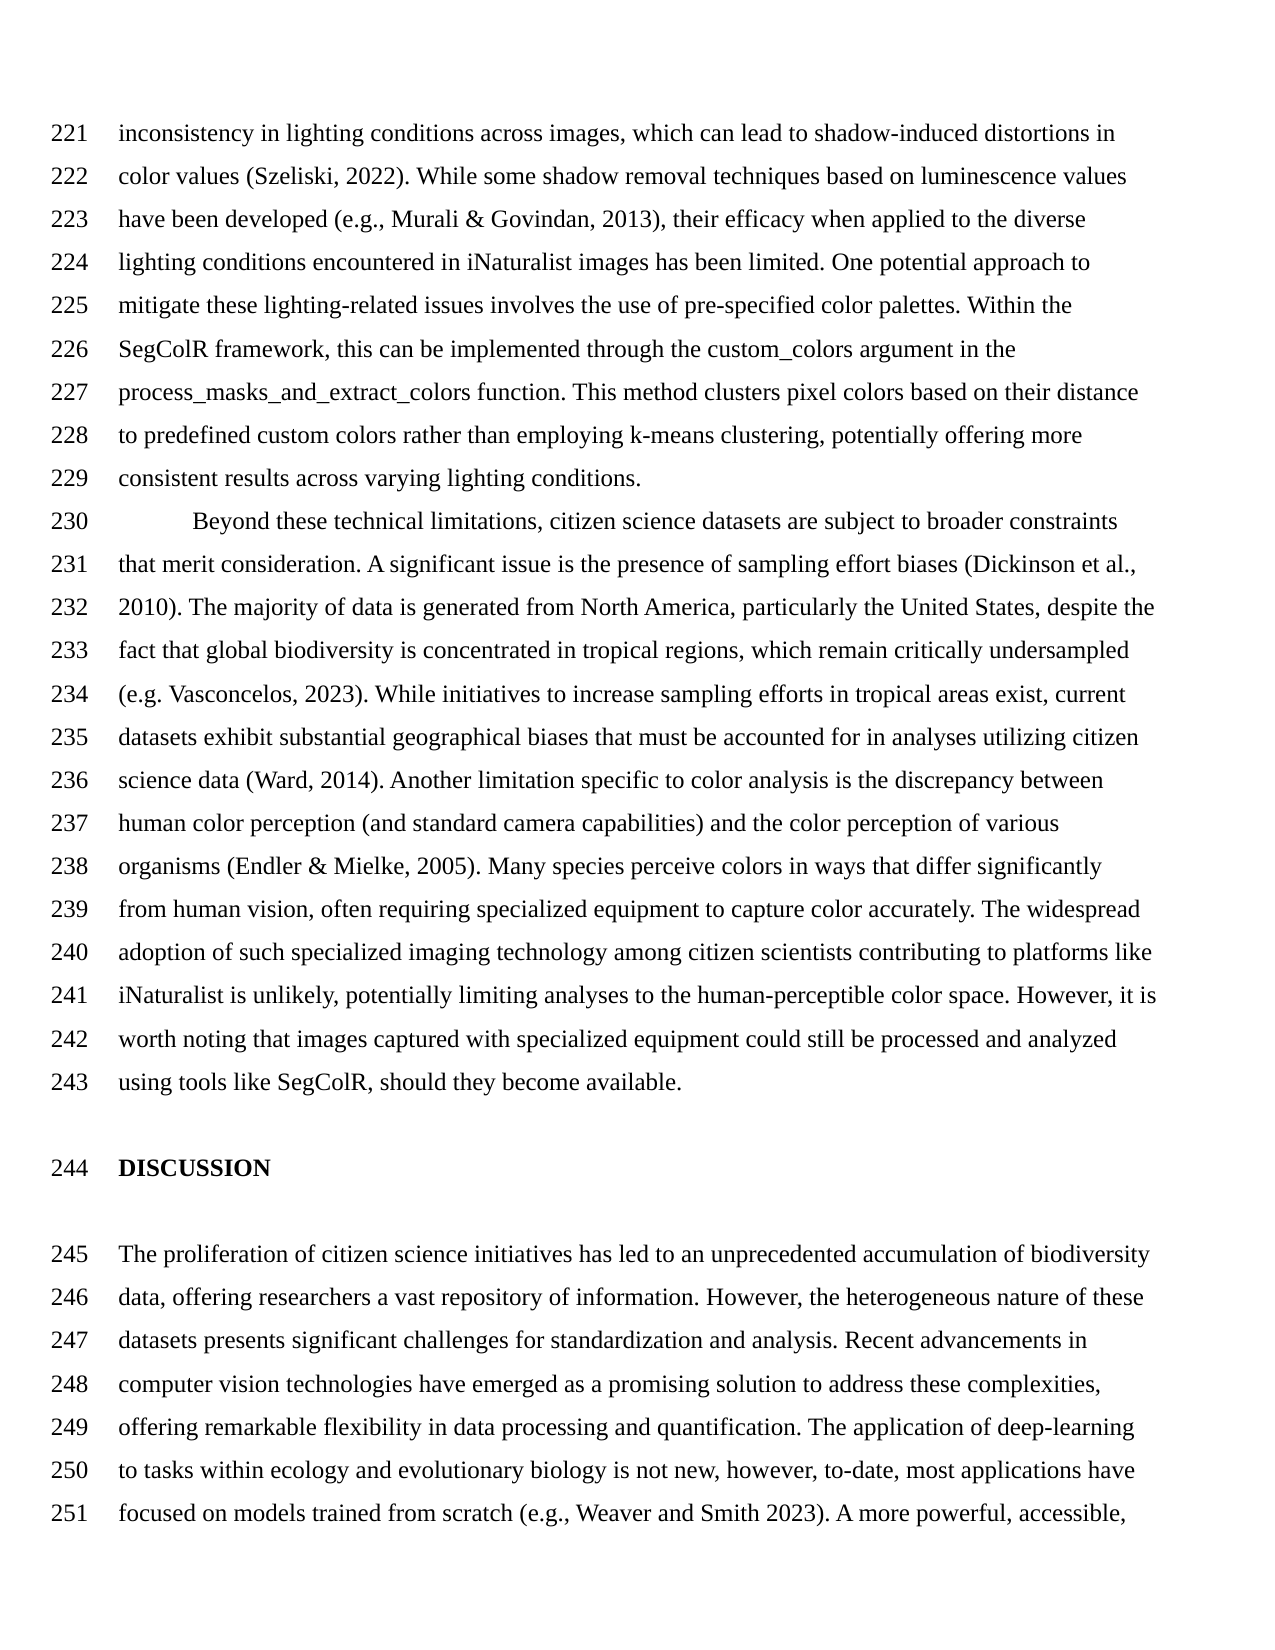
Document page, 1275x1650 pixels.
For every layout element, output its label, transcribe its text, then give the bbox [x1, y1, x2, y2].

text Beyond these technical limitations, citizen science datasets are subject to broader constraints that merit consideration. A significant issue is the presence of sampling effort biases (Dickinson et al., 2010). The majority of data is generated from North America, particularly the United States, despite the fact that global biodiversity is concentrated in tropical regions, which remain critically undersampled (e.g. Vasconcelos, 2023). While initiatives to increase sampling efforts in tropical areas exist, current datasets exhibit substantial geographical biases that must be accounted for in analyses utilizing citizen science data (Ward, 2014). Another limitation specific to color analysis is the discrepancy between human color perception (and standard camera capabilities) and the color perception of various organisms (Endler & Mielke, 2005). Many species perceive colors in ways that differ significantly from human vision, often requiring specialized equipment to capture color accurately. The widespread adoption of such specialized imaging technology among citizen scientists contributing to platforms like iNaturalist is unlikely, potentially limiting analyses to the human-perceptible color space. However, it is worth noting that images captured with specialized equipment could still be processed and analyzed using tools like SegColR, should they become available. [118, 506, 1157, 1096]
text DISCUSSION [118, 1153, 1157, 1182]
text inconsistency in lighting conditions across images, which can lead to shadow-induced distortions in color values (Szeliski, 2022). While some shadow removal techniques based on luminescence values have been developed (e.g., Murali & Govindan, 2013), their efficacy when applied to the diverse lighting conditions encountered in iNaturalist images has been limited. One potential approach to mitigate these lighting-related issues involves the use of pre-specified color palettes. Within the SegColR framework, this can be implemented through the custom_colors argument in the process_masks_and_extract_colors function. This method clusters pixel colors based on their distance to predefined custom colors rather than employing k-means clustering, potentially offering more consistent results across varying lighting conditions. [118, 118, 1157, 492]
text The proliferation of citizen science initiatives has led to an unprecedented accumulation of biodiversity data, offering researchers a vast repository of information. However, the heterogeneous nature of these datasets presents significant challenges for standardization and analysis. Recent advancements in computer vision technologies have emerged as a promising solution to address these complexities, offering remarkable flexibility in data processing and quantification. The application of deep-learning to tasks within ecology and evolutionary biology is not new, however, to-date, most applications have focused on models trained from scratch (e.g., Weaver and Smith 2023). A more powerful, accessible, [118, 1239, 1157, 1527]
